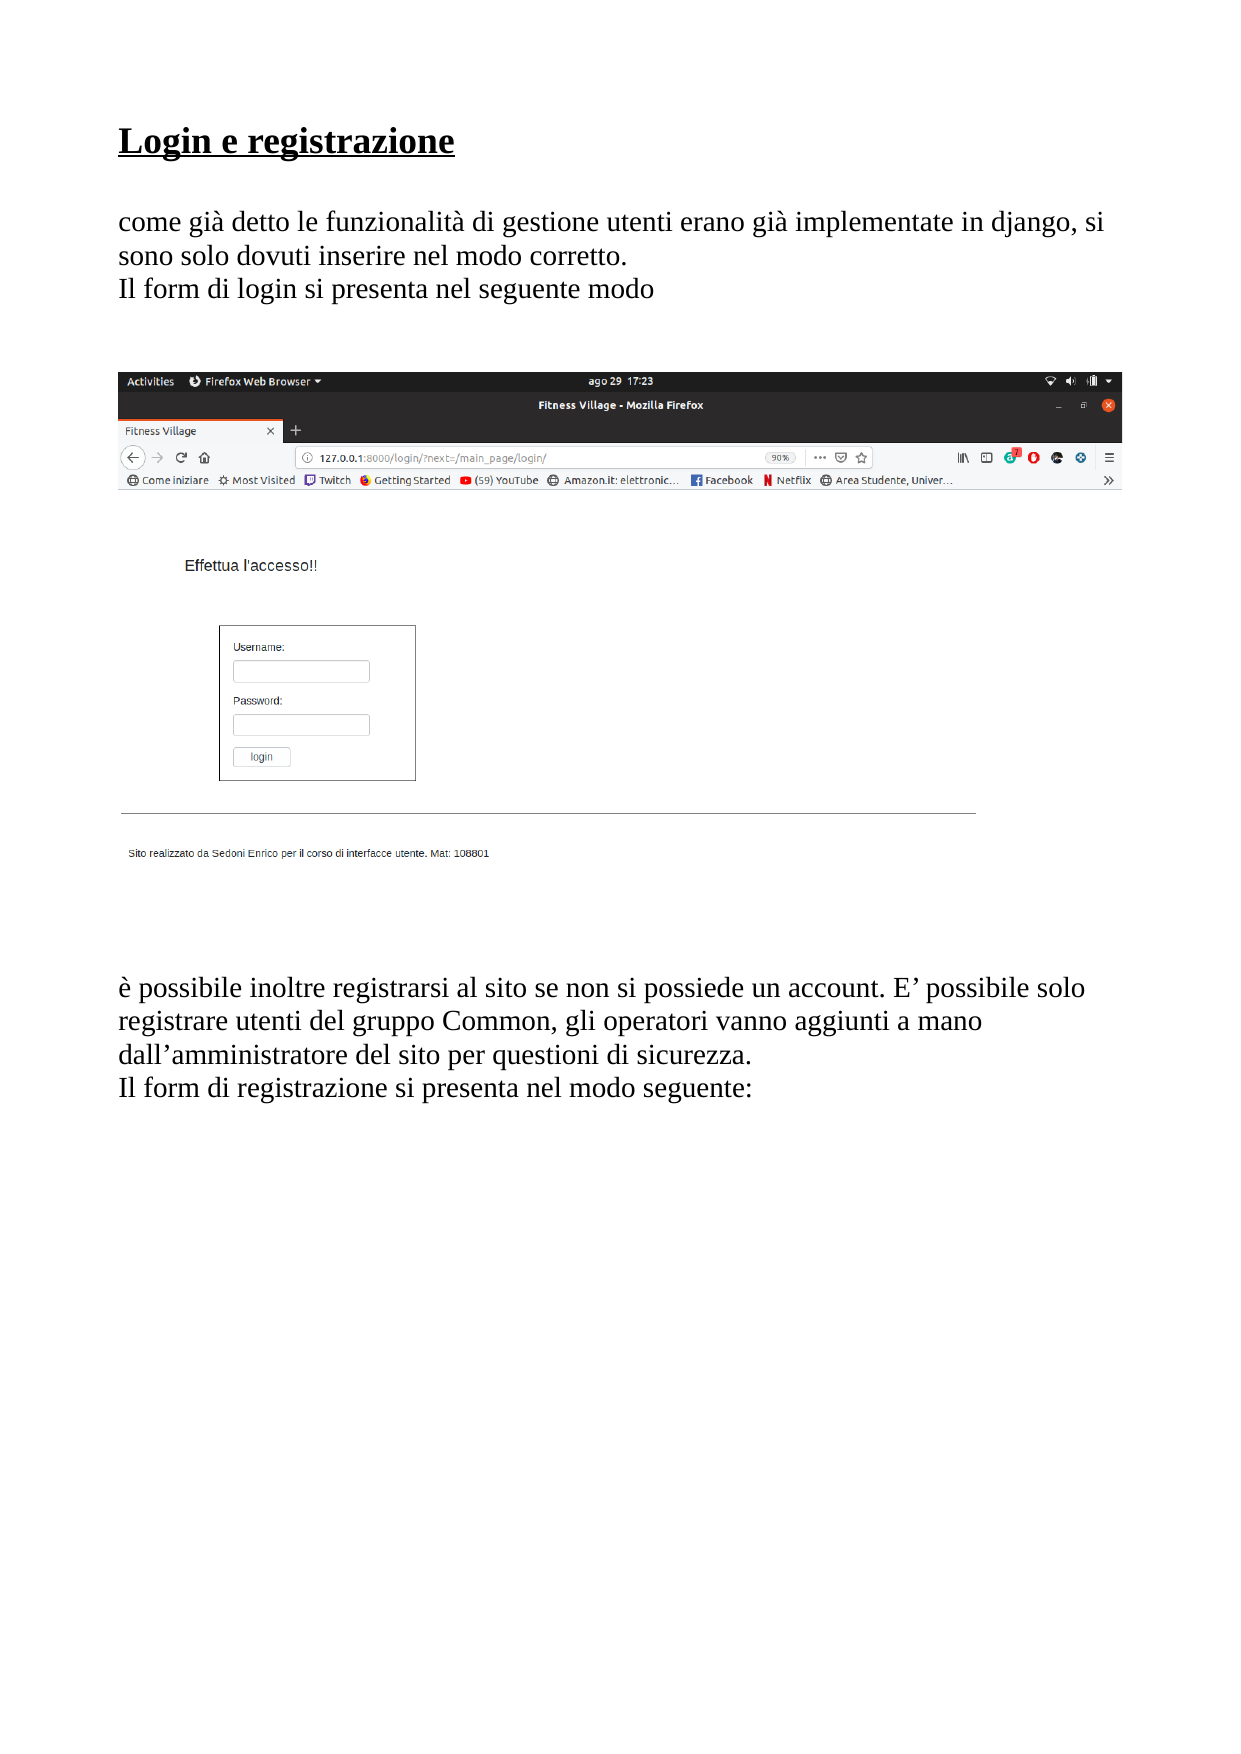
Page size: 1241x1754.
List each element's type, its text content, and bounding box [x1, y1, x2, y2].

text come già detto le funzionalità di gestione utenti erano già implementate in django, si sono solo dovuti inserire nel modo corretto. [118, 204, 1122, 271]
text è possibile inoltre registrarsi al sito se non si possiede un account. E’ possibile solo registrare utenti del gruppo Common, gli operatori vanno aggiunti a mano dall’amministratore del sito per questioni di sicurezza. [118, 970, 1122, 1071]
text Il form di registrazione si presenta nel modo seguente: [118, 1071, 1122, 1104]
text Login e registrazione [118, 118, 1122, 161]
text Il form di login si presenta nel seguente modo [118, 271, 1122, 305]
picture [118, 372, 1123, 937]
